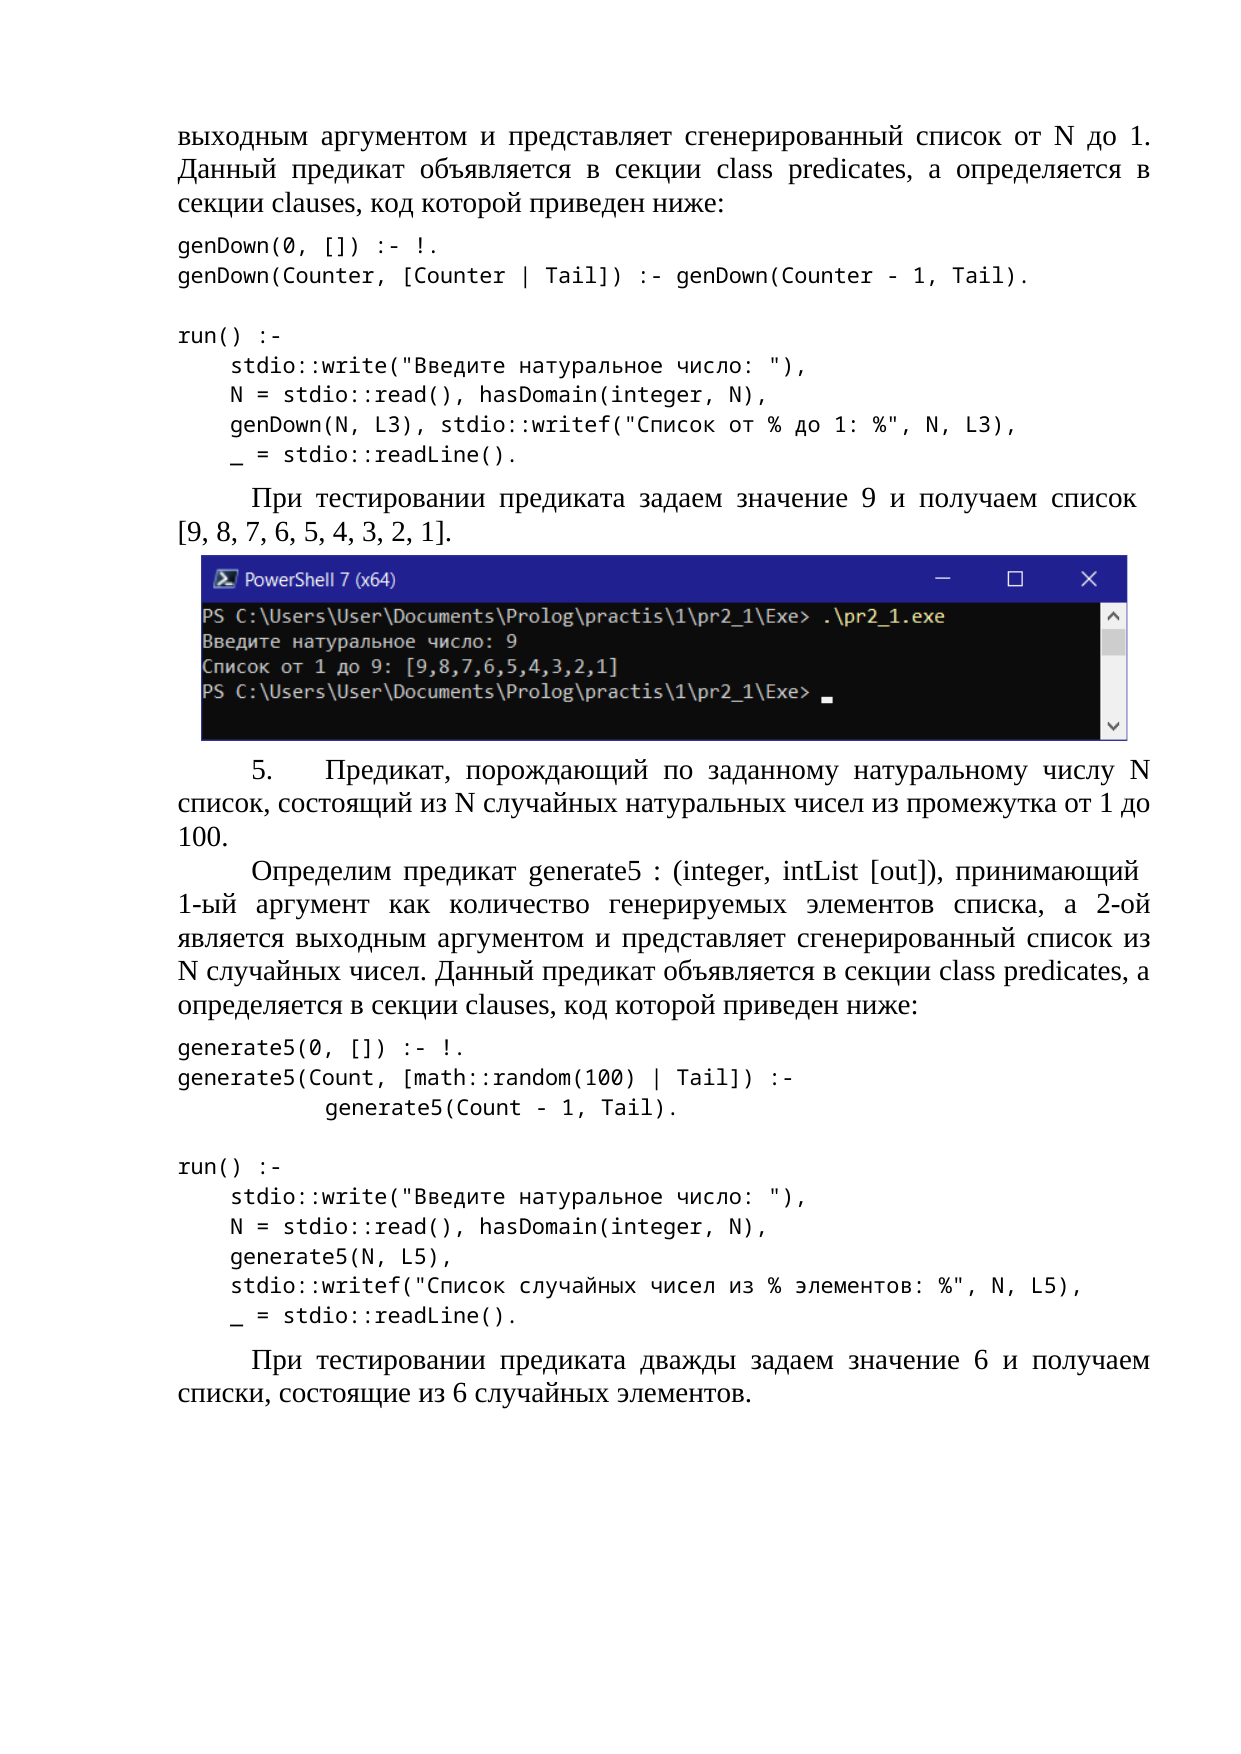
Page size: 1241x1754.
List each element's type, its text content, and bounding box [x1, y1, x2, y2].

text generate5(Count, [math::random(100) | Tail]) :- [177, 1062, 1152, 1092]
list Предикат, порождающий по заданному натуральному числу N список, состоящий из N случайных натуральных чисел из промежутка от 1 до 100. [177, 559, 1152, 853]
text generate5(0, []) :- !. [177, 1032, 1152, 1062]
text genDown(N, L3), stdio::writef("Список от % до 1: %", N, L3), [177, 409, 1152, 439]
text Определим предикат generate5 : (integer, intList [out]), принимающий 1-ый аргумент как количество генерируемых элементов списка, а 2-ой является выходным аргументом и представляет сгенерированный список из N случайных чисел. Данный предикат объявляется в секции class predicates, а определяется в секции clauses, код которой приведен ниже: [177, 853, 1152, 1020]
text При тестировании предиката дважды задаем значение 6 и получаем списки, состоящие из 6 случайных элементов. [177, 1342, 1152, 1409]
text _ = stdio::readLine(). [177, 1300, 1152, 1330]
text run() :- [177, 320, 1152, 350]
text generate5(Count - 1, Tail). [177, 1092, 1152, 1121]
text N = stdio::read(), hasDomain(integer, N), [177, 1211, 1152, 1241]
text stdio::writef("Список случайных чисел из % элементов: %", N, L5), [177, 1270, 1152, 1300]
text stdio::write("Введите натуральное число: "), [177, 350, 1152, 379]
text run() :- [177, 1151, 1152, 1181]
text generate5(N, L5), [177, 1241, 1152, 1270]
text genDown(0, []) :- !. [177, 231, 1152, 260]
text stdio::write("Введите натуральное число: "), [177, 1181, 1152, 1211]
text N = stdio::read(), hasDomain(integer, N), [177, 379, 1152, 409]
picture [201, 555, 1128, 741]
text _ = stdio::readLine(). [177, 439, 1152, 469]
text выходным аргументом и представляет сгенерированный список от N до 1. Данный предикат объявляется в секции class predicates, а определяется в секции clauses, код которой приведен ниже: [177, 118, 1152, 219]
text При тестировании предиката задаем значение 9 и получаем список [9, 8, 7, 6, 5, 4, 3, 2, 1]. [177, 481, 1152, 548]
text genDown(Counter, [Counter | Tail]) :- genDown(Counter - 1, Tail). [177, 260, 1152, 290]
